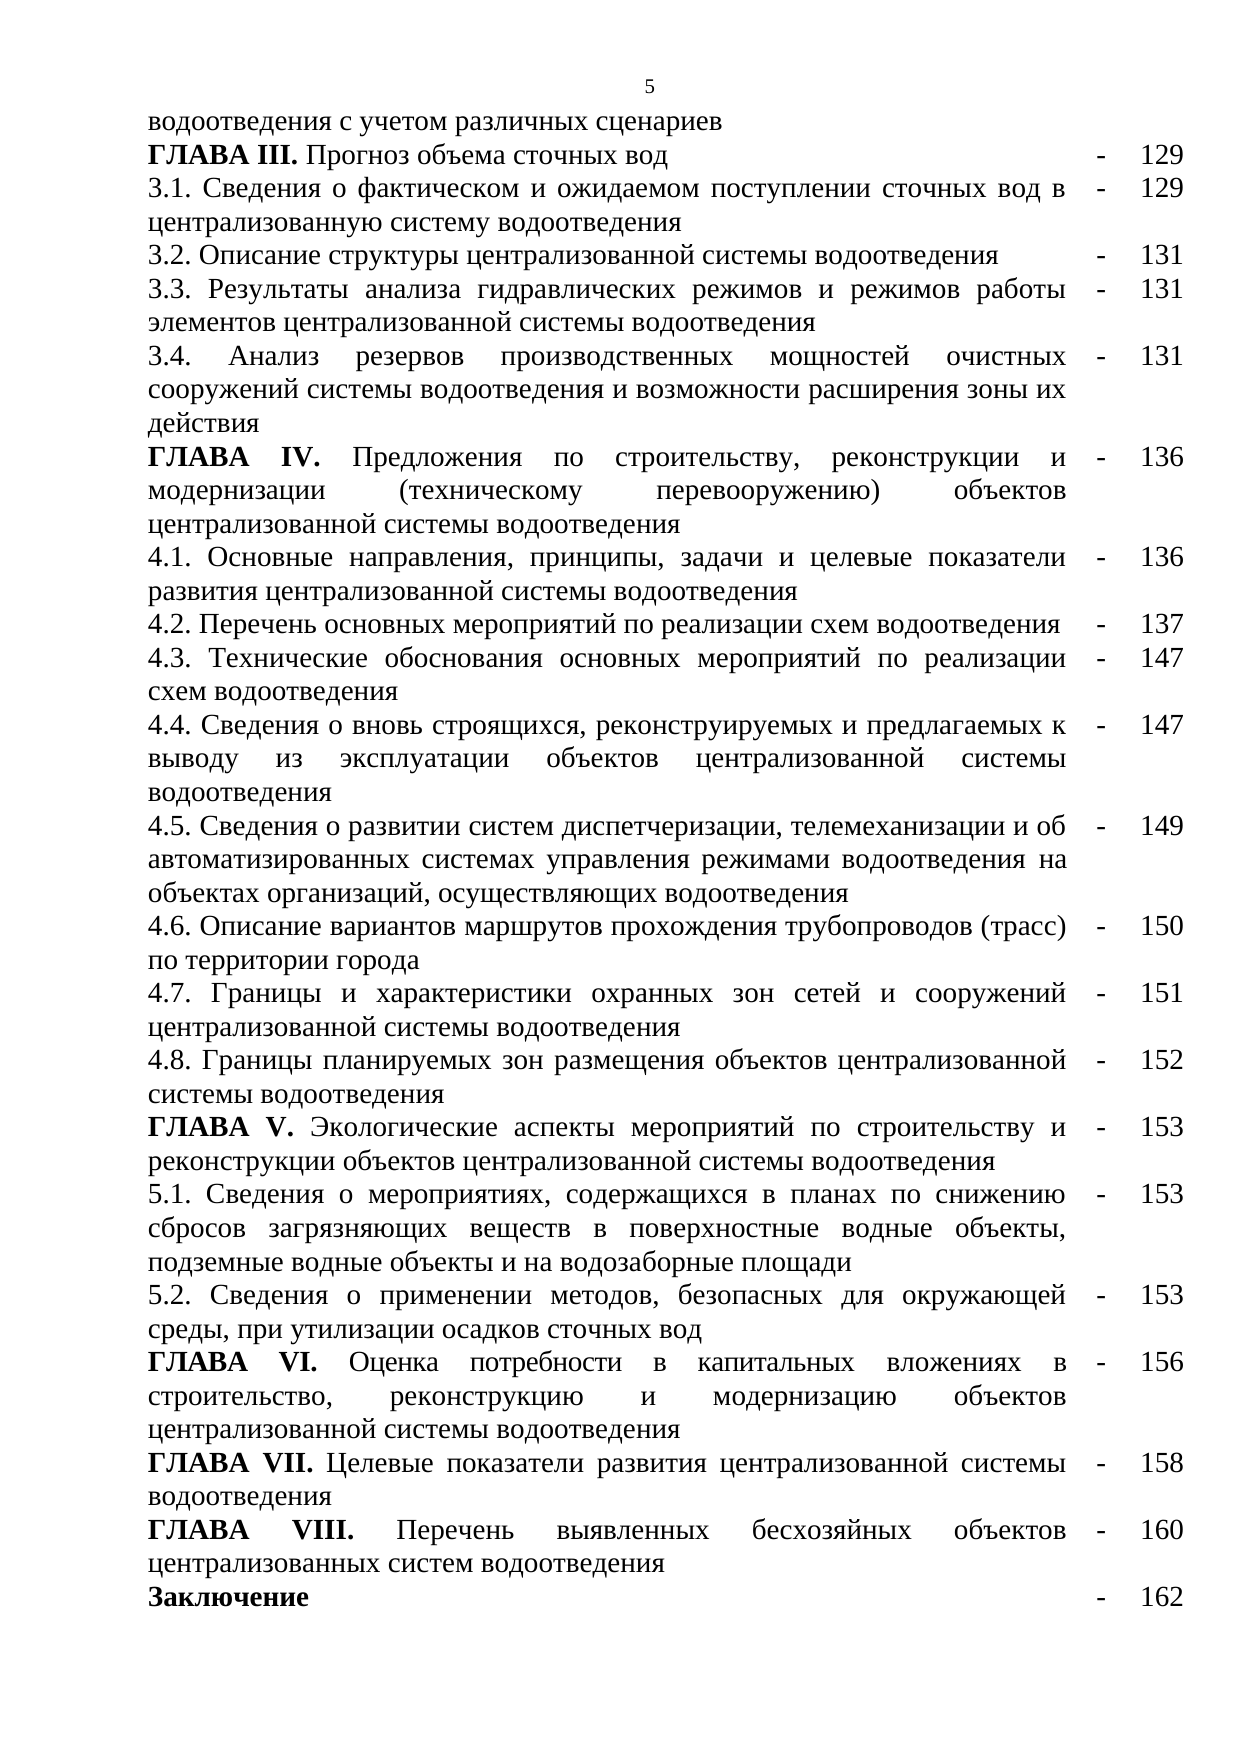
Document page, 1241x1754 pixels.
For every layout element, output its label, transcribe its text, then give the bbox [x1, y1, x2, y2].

table_cell 4.2. Перечень основных мероприятий по реализации схем водоотведения [136, 606, 1078, 640]
table_cell 153 [1124, 1277, 1199, 1344]
table_cell 147 [1124, 707, 1199, 808]
table_cell 4.7. Границы и характеристики охранных зон сетей и сооружений централизованной системы водоотведения [136, 975, 1078, 1042]
table_cell 151 [1124, 975, 1199, 1042]
table_cell 4.5. Сведения о развитии систем диспетчеризации, телемеханизации и об автоматизированных системах управления режимами водоотведения на объектах организаций, осуществляющих водоотведения [136, 808, 1078, 908]
table_cell 4.1. Основные направления, принципы, задачи и целевые показатели развития централизованной системы водоотведения [136, 539, 1078, 606]
table_cell - [1078, 1110, 1124, 1177]
table_cell - [1078, 975, 1124, 1042]
table_cell 136 [1124, 539, 1199, 606]
table_cell - [1078, 439, 1124, 539]
table_cell - [1078, 707, 1124, 808]
table_cell - [1078, 808, 1124, 908]
table_cell Заключение [136, 1579, 1078, 1613]
table_cell 3.3. Результаты анализа гидравлических режимов и режимов работы элементов централизованной системы водоотведения [136, 271, 1078, 338]
table_cell 4.4. Сведения о вновь строящихся, реконструируемых и предлагаемых к выводу из эксплуатации объектов централизованной системы водоотведения [136, 707, 1078, 808]
table_cell - [1078, 1177, 1124, 1277]
table_cell 136 [1124, 439, 1199, 539]
table_cell 131 [1124, 271, 1199, 338]
table_cell 4.8. Границы планируемых зон размещения объектов централизованной системы водоотведения [136, 1043, 1078, 1109]
table_cell 150 [1124, 908, 1199, 975]
table_cell - [1078, 103, 1124, 137]
table_cell 4.3. Технические обоснования основных мероприятий по реализации схем водоотведения [136, 640, 1078, 707]
table_cell 3.1. Сведения о фактическом и ожидаемом поступлении сточных вод в централизованную систему водоотведения [136, 170, 1078, 237]
table_cell 149 [1124, 808, 1199, 908]
table_cell - [1078, 640, 1124, 707]
table_cell ГЛАВА III. Прогноз объема сточных вод [136, 137, 1078, 170]
table_cell - [1078, 338, 1124, 439]
table_cell [1124, 103, 1199, 137]
table_cell - [1078, 137, 1124, 170]
table_cell - [1078, 539, 1124, 606]
table_cell 147 [1124, 640, 1199, 707]
table_cell ГЛАВА VI. Оценка потребности в капитальных вложениях в строительство, реконструкцию и модернизацию объектов централизованной системы водоотведения [136, 1344, 1078, 1445]
table_cell - [1078, 170, 1124, 237]
table_cell 131 [1124, 238, 1199, 271]
table_cell 160 [1124, 1512, 1199, 1579]
table_cell 153 [1124, 1177, 1199, 1277]
table_cell - [1078, 1445, 1124, 1512]
table_cell 129 [1124, 137, 1199, 170]
table_cell - [1078, 908, 1124, 975]
table_cell ГЛАВА VII. Целевые показатели развития централизованной системы водоотведения [136, 1445, 1078, 1512]
table_cell ГЛАВА IV. Предложения по строительству, реконструкции и модернизации (техническому перевооружению) объектов централизованной системы водоотведения [136, 439, 1078, 539]
table_cell 129 [1124, 170, 1199, 237]
table_cell - [1078, 1512, 1124, 1579]
table_cell 5.2. Сведения о применении методов, безопасных для окружающей среды, при утилизации осадков сточных вод [136, 1277, 1078, 1344]
table_cell водоотведения с учетом различных сценариев [136, 103, 1078, 137]
table_cell - [1078, 238, 1124, 271]
table_cell 152 [1124, 1043, 1199, 1109]
table_cell - [1078, 1043, 1124, 1109]
table_cell ГЛАВА VIII. Перечень выявленных бесхозяйных объектов централизованных систем водоотведения [136, 1512, 1078, 1579]
table_cell 153 [1124, 1110, 1199, 1177]
table_cell - [1078, 606, 1124, 640]
table_cell 4.6. Описание вариантов маршрутов прохождения трубопроводов (трасс) по территории города [136, 908, 1078, 975]
table_cell 158 [1124, 1445, 1199, 1512]
table_cell - [1078, 271, 1124, 338]
table_cell - [1078, 1344, 1124, 1445]
table_cell - [1078, 1579, 1124, 1613]
table_cell 131 [1124, 338, 1199, 439]
table_cell 5.1. Сведения о мероприятиях, содержащихся в планах по снижению сбросов загрязняющих веществ в поверхностные водные объекты, подземные водные объекты и на водозаборные площади [136, 1177, 1078, 1277]
table_cell ГЛАВА V. Экологические аспекты мероприятий по строительству и реконструкции объектов централизованной системы водоотведения [136, 1110, 1078, 1177]
table_cell 137 [1124, 606, 1199, 640]
table_cell 156 [1124, 1344, 1199, 1445]
table_cell 162 [1124, 1579, 1199, 1613]
table_cell - [1078, 1277, 1124, 1344]
table_cell 3.2. Описание структуры централизованной системы водоотведения [136, 238, 1078, 271]
table_cell 3.4. Анализ резервов производственных мощностей очистных сооружений системы водоотведения и возможности расширения зоны их действия [136, 338, 1078, 439]
